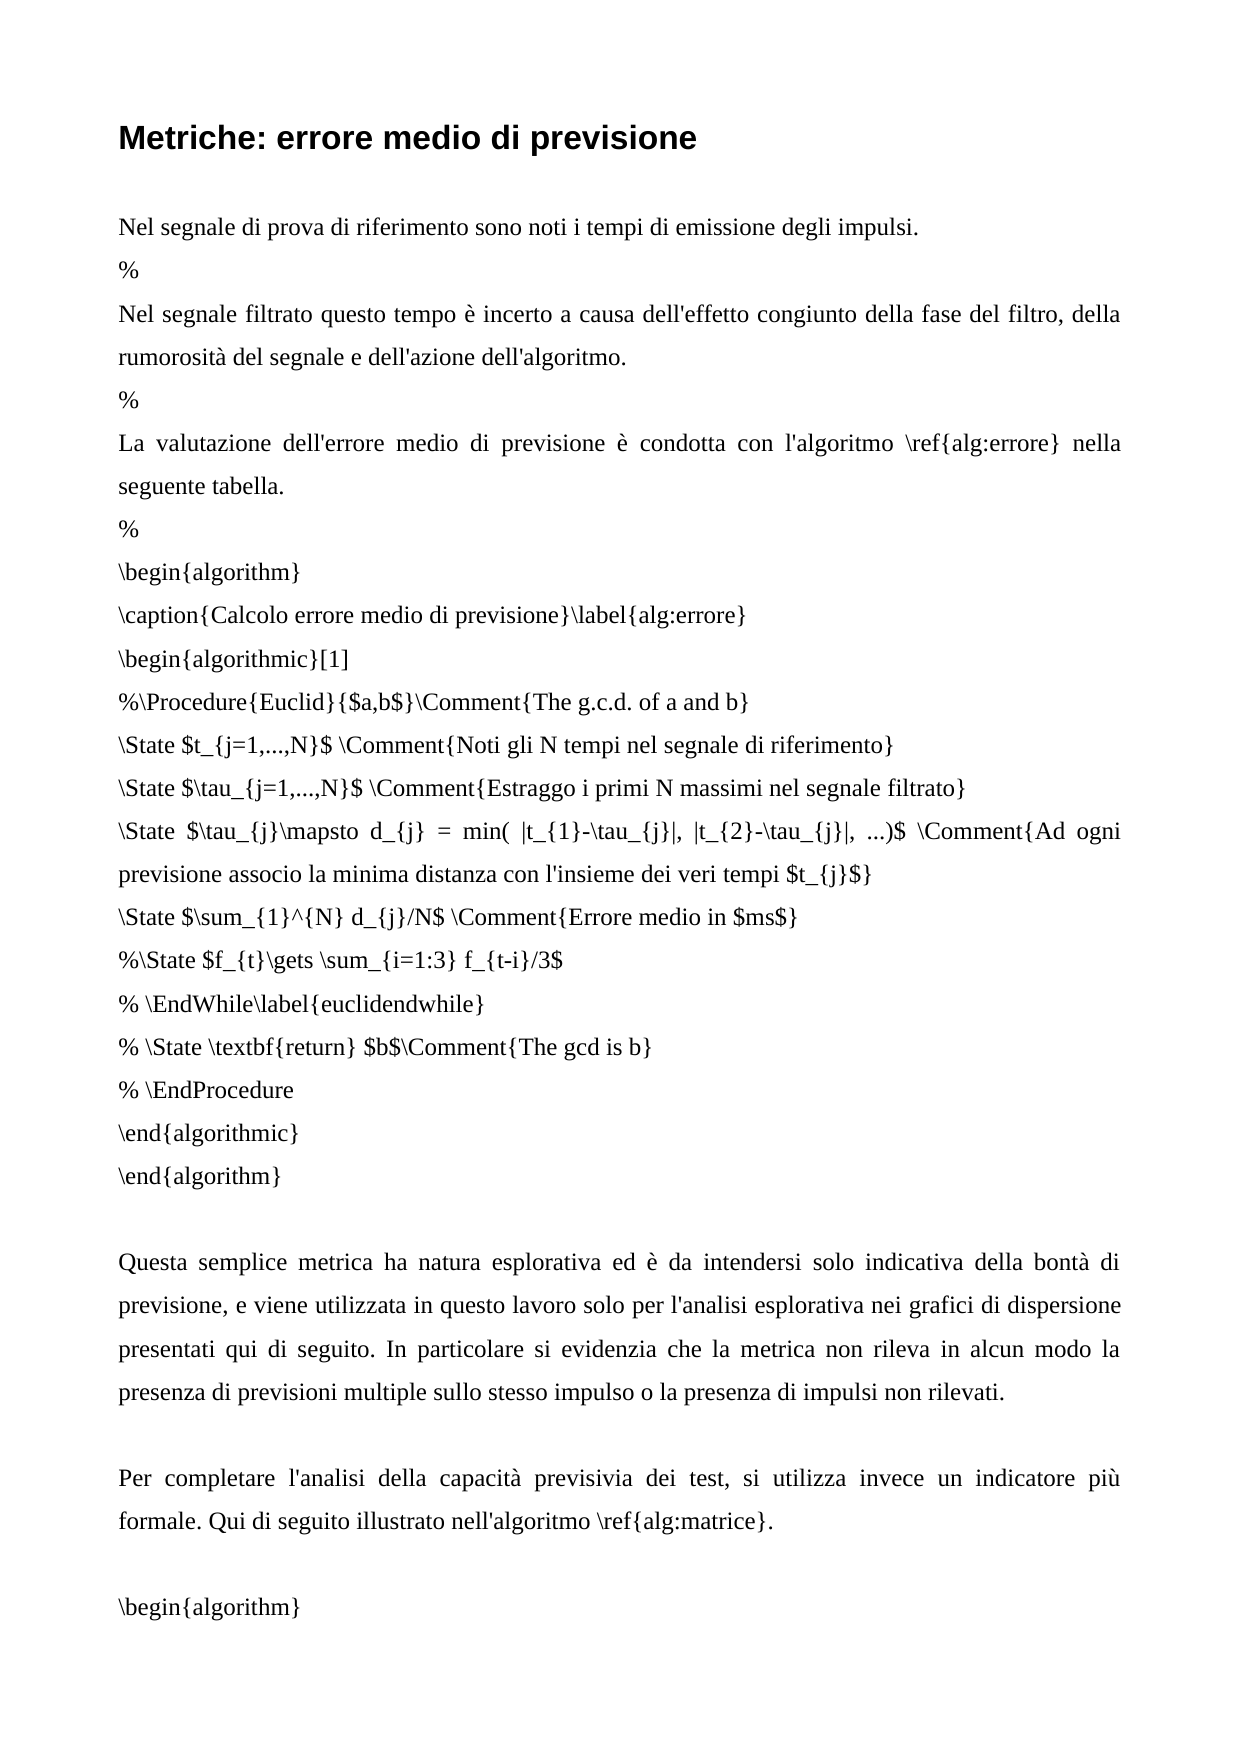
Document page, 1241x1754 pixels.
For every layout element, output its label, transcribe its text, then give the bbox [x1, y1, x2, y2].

text %\State $f_{t}\gets \sum_{i=1:3} f_{t-i}/3$ [118, 946, 1122, 974]
text % [118, 256, 1122, 284]
text La valutazione dell'errore medio di previsione è condotta con l'algoritmo \ref{alg:errore} nella seguente tabella. [118, 428, 1122, 500]
text Nel segnale di prova di riferimento sono noti i tempi di emissione degli impulsi. [118, 212, 1122, 241]
text \State $\tau_{j}\mapsto d_{j} = min( |t_{1}-\tau_{j}|, |t_{2}-\tau_{j}|, ...)$ \Comment{Ad ogni previsione associo la minima distanza con l'insieme dei veri tempi $t_{j}$} [118, 816, 1122, 888]
text % [118, 514, 1122, 543]
text \begin{algorithm} [118, 1592, 1122, 1621]
text \end{algorithm} [118, 1161, 1122, 1190]
text \State $\sum_{1}^{N} d_{j}/N$ \Comment{Errore medio in $ms$} [118, 902, 1122, 931]
text % \EndWhile\label{euclidendwhile} [118, 989, 1122, 1017]
text \begin{algorithmic}[1] [118, 644, 1122, 672]
text \State $\tau_{j=1,...,N}$ \Comment{Estraggo i primi N massimi nel segnale filtrato} [118, 773, 1122, 802]
text \begin{algorithm} [118, 557, 1122, 586]
text Per completare l'analisi della capacità previsivia dei test, si utilizza invece un indicatore più formale. Qui di seguito illustrato nell'algoritmo \ref{alg:matrice}. [118, 1463, 1122, 1535]
text % \EndProcedure [118, 1075, 1122, 1104]
text %\Procedure{Euclid}{$a,b$}\Comment{The g.c.d. of a and b} [118, 687, 1122, 716]
text Nel segnale filtrato questo tempo è incerto a causa dell'effetto congiunto della fase del filtro, della rumorosità del segnale e dell'azione dell'algoritmo. [118, 299, 1122, 371]
text \State $t_{j=1,...,N}$ \Comment{Noti gli N tempi nel segnale di riferimento} [118, 730, 1122, 759]
text \caption{Calcolo errore medio di previsione}\label{alg:errore} [118, 601, 1122, 629]
text \end{algorithmic} [118, 1118, 1122, 1147]
text % \State \textbf{return} $b$\Comment{The gcd is b} [118, 1032, 1122, 1061]
subtitle Metriche: errore medio di previsione [118, 118, 1122, 157]
text % [118, 385, 1122, 414]
text Questa semplice metrica ha natura esplorativa ed è da intendersi solo indicativa della bontà di previsione, e viene utilizzata in questo lavoro solo per l'analisi esplorativa nei grafici di dispersione presentati qui di seguito. In particolare si evidenzia che la metrica non rileva in alcun modo la presenza di previsioni multiple sullo stesso impulso o la presenza di impulsi non rilevati. [118, 1247, 1122, 1406]
